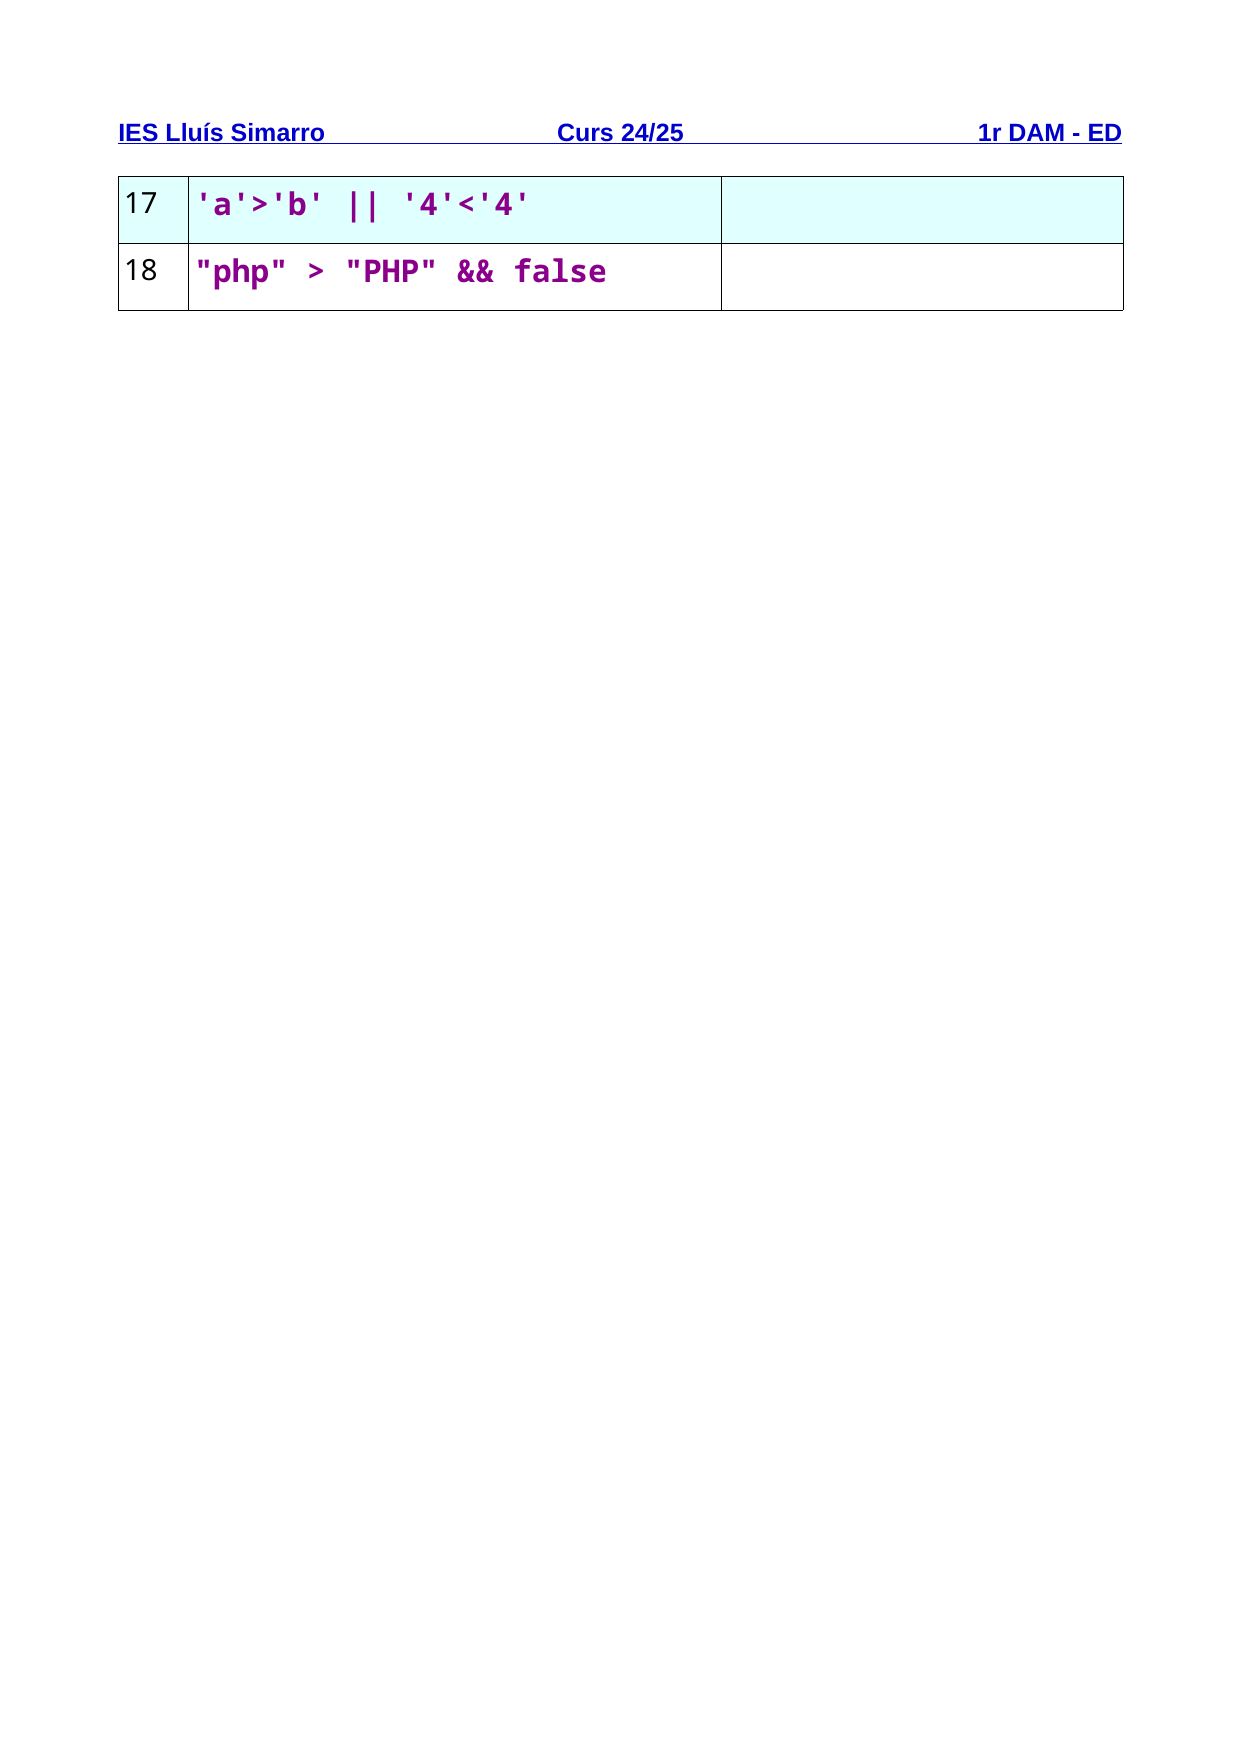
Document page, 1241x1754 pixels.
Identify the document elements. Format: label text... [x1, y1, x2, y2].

table_cell 17 [119, 177, 188, 243]
table_cell 'a'>'b' || '4'<'4' [189, 177, 721, 243]
table_cell [722, 244, 1123, 310]
table_cell [722, 177, 1123, 243]
table_cell "php" > "PHP" && false [189, 244, 721, 310]
table_cell 18 [119, 244, 188, 310]
